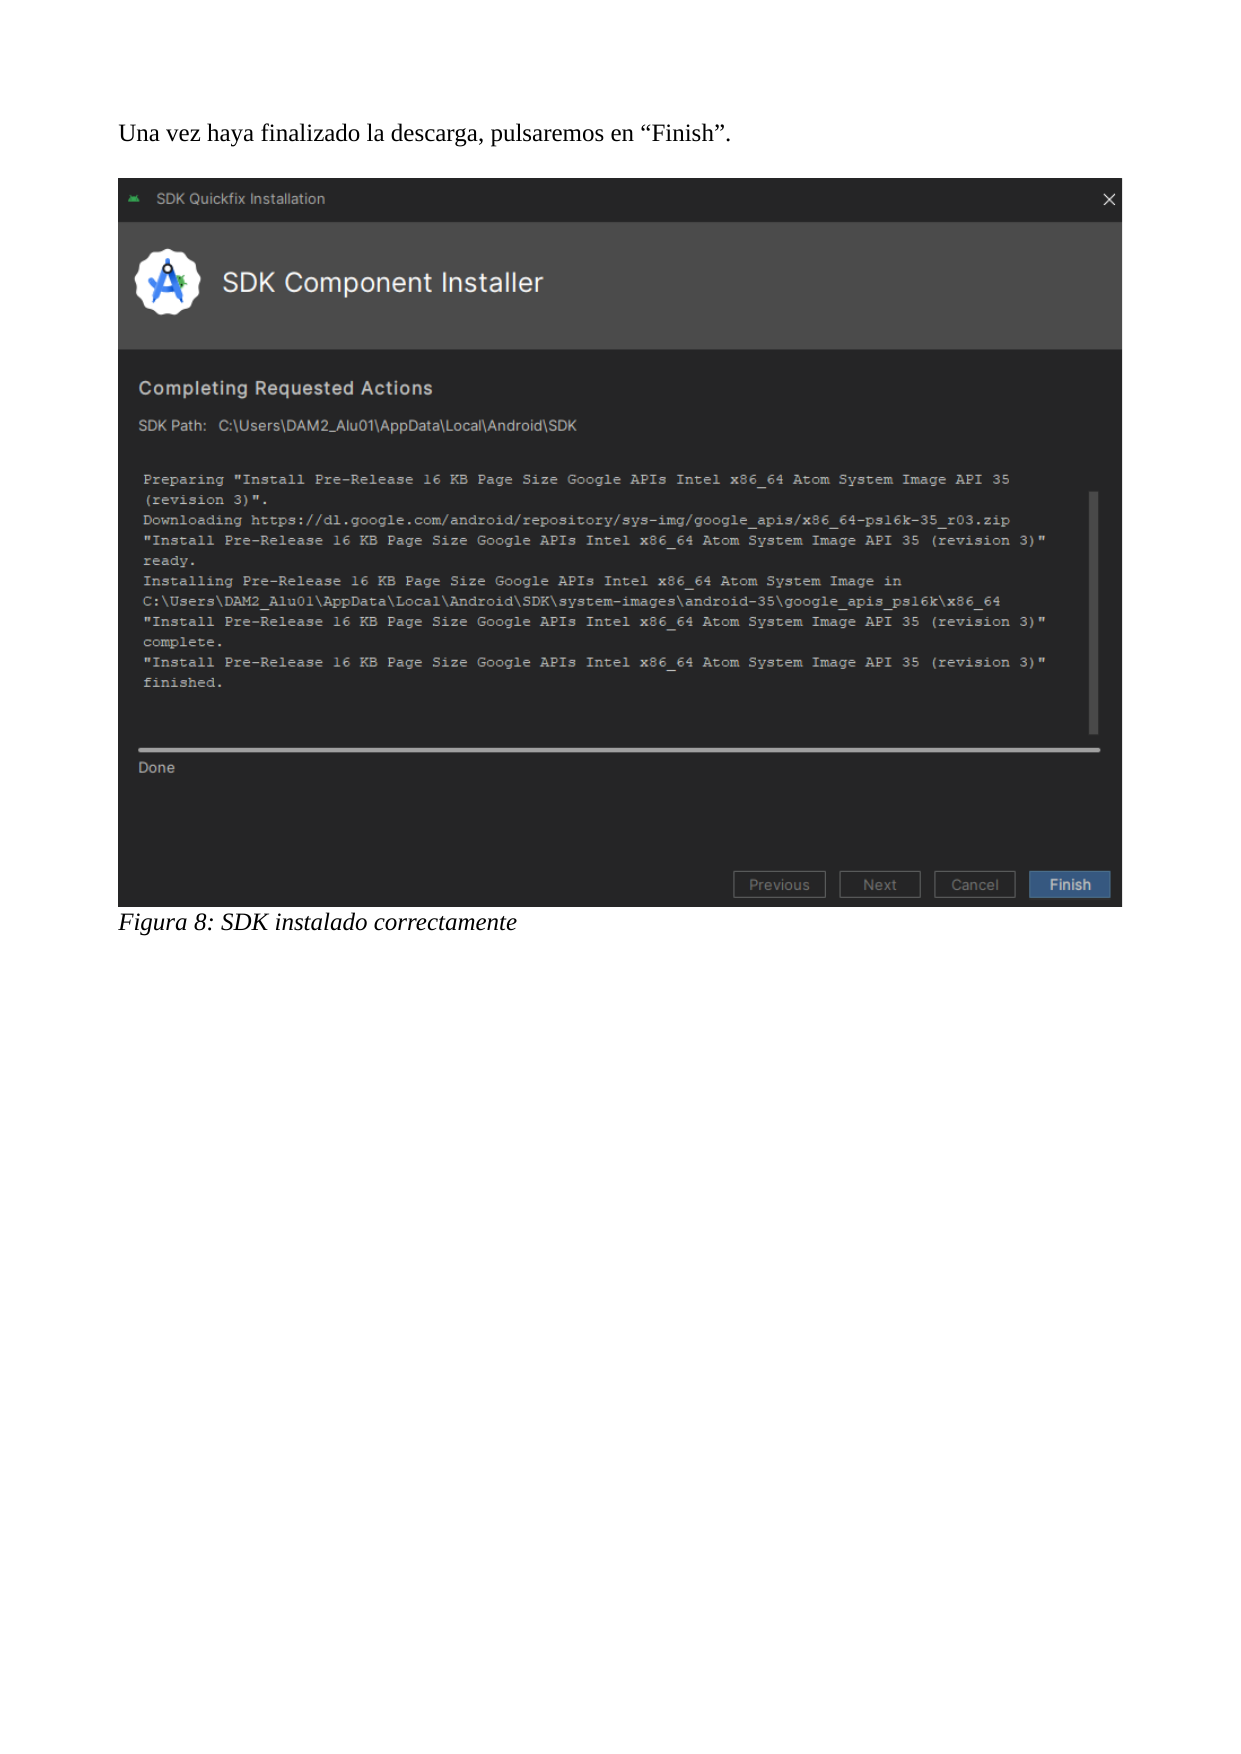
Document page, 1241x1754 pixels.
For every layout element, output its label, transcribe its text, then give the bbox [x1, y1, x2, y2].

picture [118, 178, 1123, 907]
text Una vez haya finalizado la descarga, pulsaremos en “Finish”. [118, 118, 1122, 147]
text Figura 8: SDK instalado correctamente [118, 907, 1122, 936]
